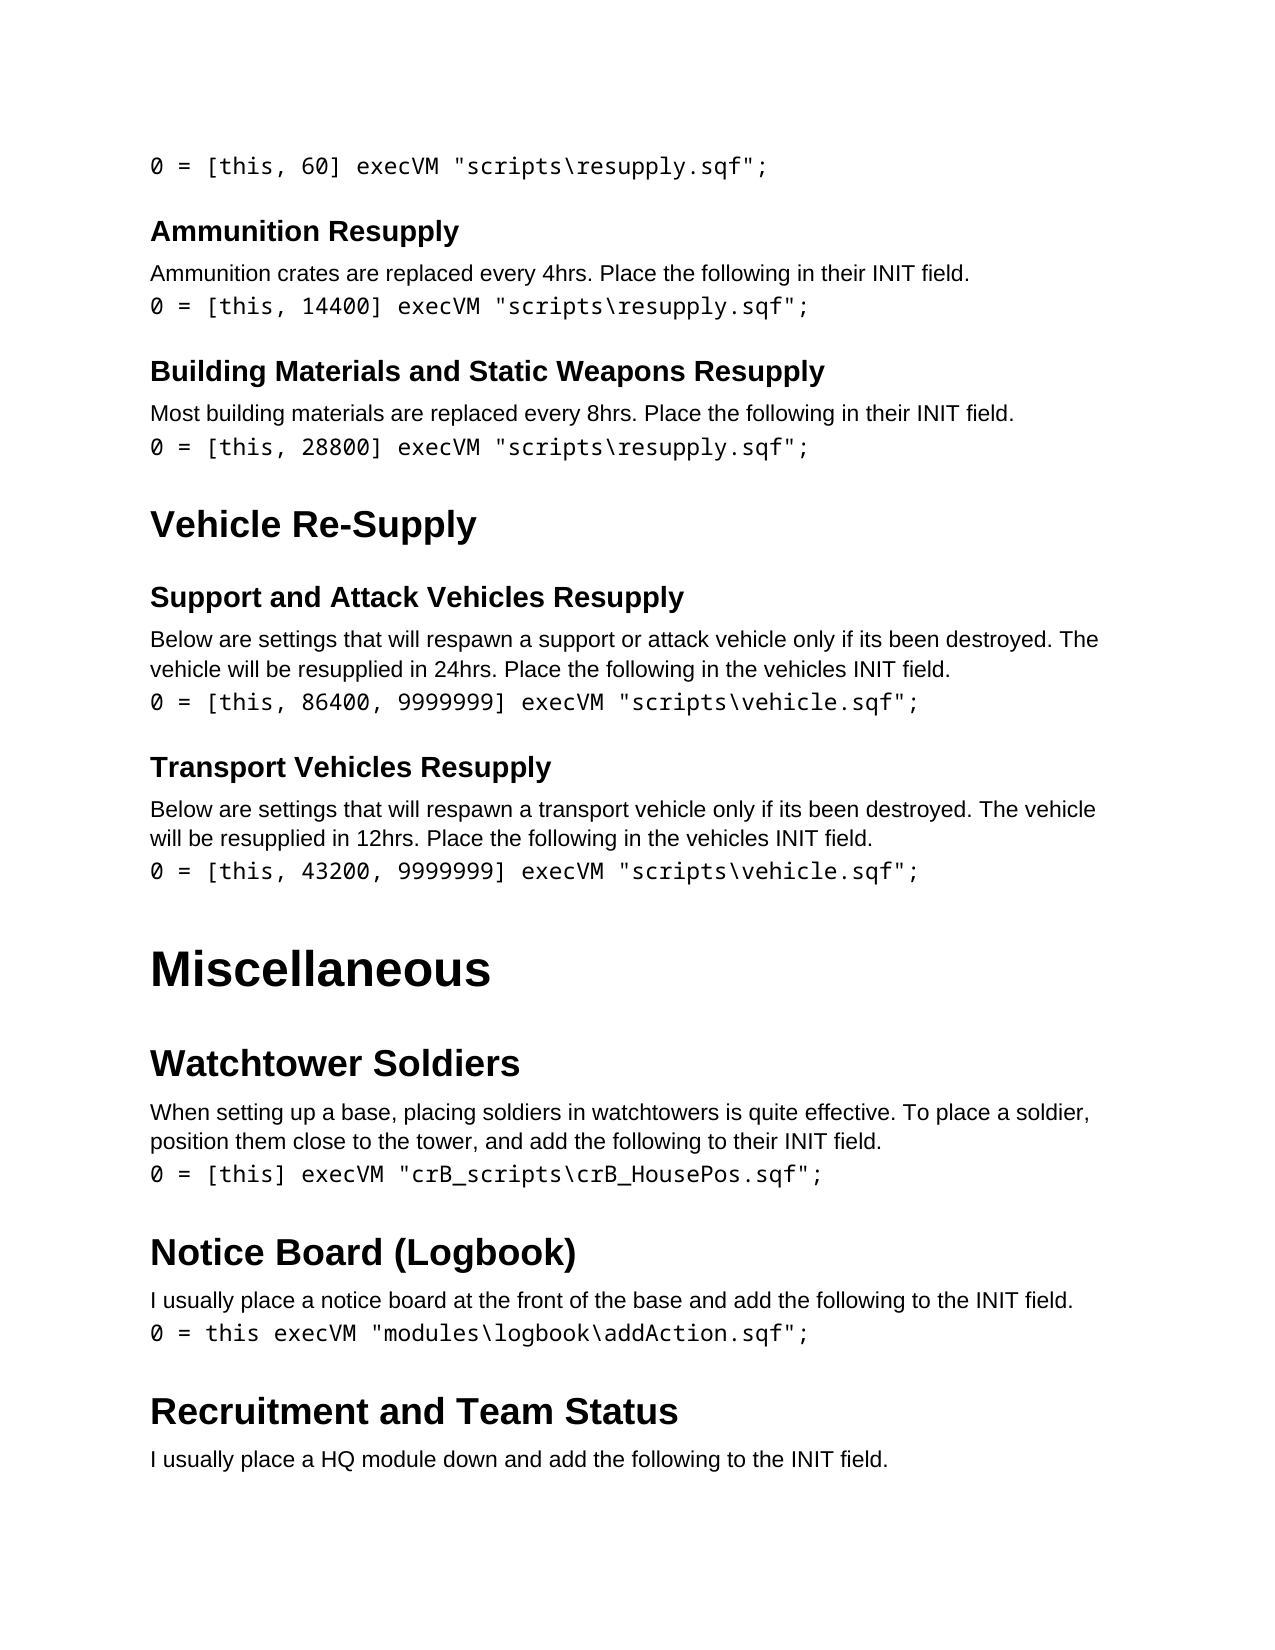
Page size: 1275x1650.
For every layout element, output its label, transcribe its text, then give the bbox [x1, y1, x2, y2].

subtitle Recruitment and Team Status [150, 1391, 1125, 1433]
text Below are settings that will respawn a transport vehicle only if its been destroyed. The vehicle will be resupplied in 12hrs. Place the following in the vehicles INIT field. [150, 796, 1125, 851]
text When setting up a base, placing soldiers in watchtowers is quite effective. To place a soldier, position them close to the tower, and add the following to their INIT field. [150, 1099, 1125, 1154]
text 0 = [this, 86400, 9999999] execVM "scripts\vehicle.sqf"; [150, 686, 1125, 717]
subtitle Transport Vehicles Resupply [150, 751, 1125, 783]
text 0 = [this] execVM "crB_scripts\crB_HousePos.sqf"; [150, 1158, 1125, 1189]
subtitle Notice Board (Logbook) [150, 1231, 1125, 1273]
text I usually place a HQ module down and add the following to the INIT field. [150, 1447, 1125, 1473]
text 0 = [this, 60] execVM "scripts\resupply.sqf"; [150, 150, 1125, 181]
text 0 = this execVM "modules\logbook\addAction.sqf"; [150, 1317, 1125, 1348]
subtitle Ammunition Resupply [150, 215, 1125, 248]
text 0 = [this, 28800] execVM "scripts\resupply.sqf"; [150, 430, 1125, 462]
text 0 = [this, 43200, 9999999] execVM "scripts\vehicle.sqf"; [150, 855, 1125, 886]
text Most building materials are replaced every 8hrs. Place the following in their INIT field. [150, 401, 1125, 427]
subtitle Support and Attack Vehicles Resupply [150, 581, 1125, 614]
subtitle Watchtower Soldiers [150, 1043, 1125, 1085]
text I usually place a notice board at the front of the base and add the following to the INIT field. [150, 1288, 1125, 1313]
subtitle Miscellaneous [150, 941, 1125, 997]
text Ammunition crates are replaced every 4hrs. Place the following in their INIT field. [150, 261, 1125, 286]
subtitle Building Materials and Static Weapons Resupply [150, 355, 1125, 388]
subtitle Vehicle Re-Supply [150, 504, 1125, 546]
text Below are settings that will respawn a support or attack vehicle only if its been destroyed. The vehicle will be resupplied in 24hrs. Place the following in the vehicles INIT field. [150, 627, 1125, 682]
text 0 = [this, 14400] execVM "scripts\resupply.sqf"; [150, 290, 1125, 321]
